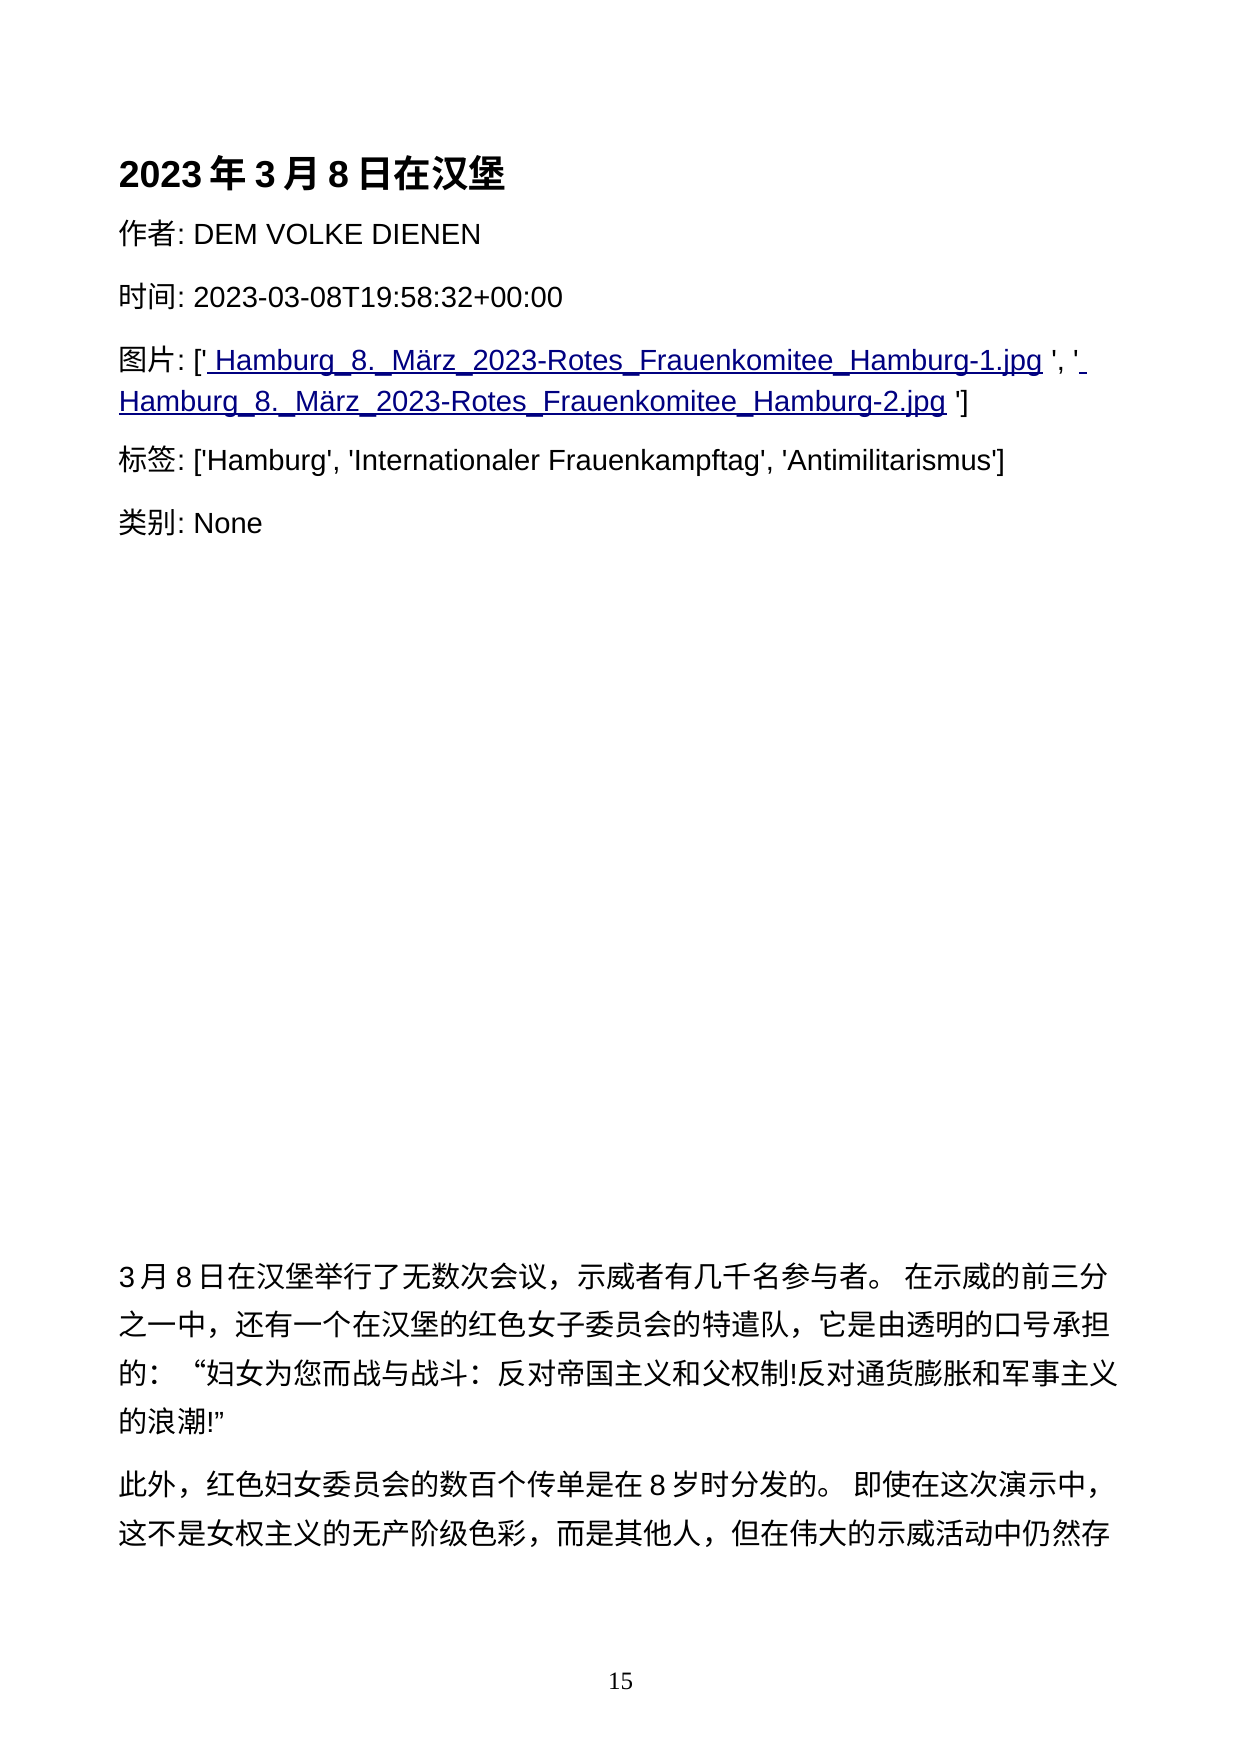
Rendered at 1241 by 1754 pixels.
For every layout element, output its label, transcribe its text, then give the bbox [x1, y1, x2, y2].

text 作者: DEM VOLKE DIENEN [118, 210, 1122, 253]
text 时间: 2023-03-08T19:58:32+00:00 [118, 273, 1122, 316]
text 标签: ['Hamburg', 'Internationaler Frauenkampftag', 'Antimilitarismus'] [118, 437, 1122, 479]
text 图片: [' Hamburg_8._März_2023-Rotes_Frauenkomitee_Hamburg-1.jpg ', ' Hamburg_8._März_2023-Rotes_Frauenkomitee_Hamburg-2.jpg '] [118, 337, 1122, 417]
subtitle 2023年3月8日在汉堡 [118, 143, 1122, 198]
text 类别: None [118, 500, 1122, 542]
text 3月8日在汉堡举行了无数次会议，示威者有几千名参与者。 在示威的前三分之一中，还有一个在汉堡的红色女子委员会的特遣队，它是由透明的口号承担的：“妇女为您而战与战斗：反对帝国主义和父权制!反对通货膨胀和军事主义的浪潮!” [118, 563, 1122, 1441]
text 此外，红色妇女委员会的数百个传单是在8岁时分发的。 即使在这次演示中，这不是女权主义的无产阶级色彩，而是其他人，但在伟大的示威活动中仍然存 [118, 1462, 1122, 1553]
